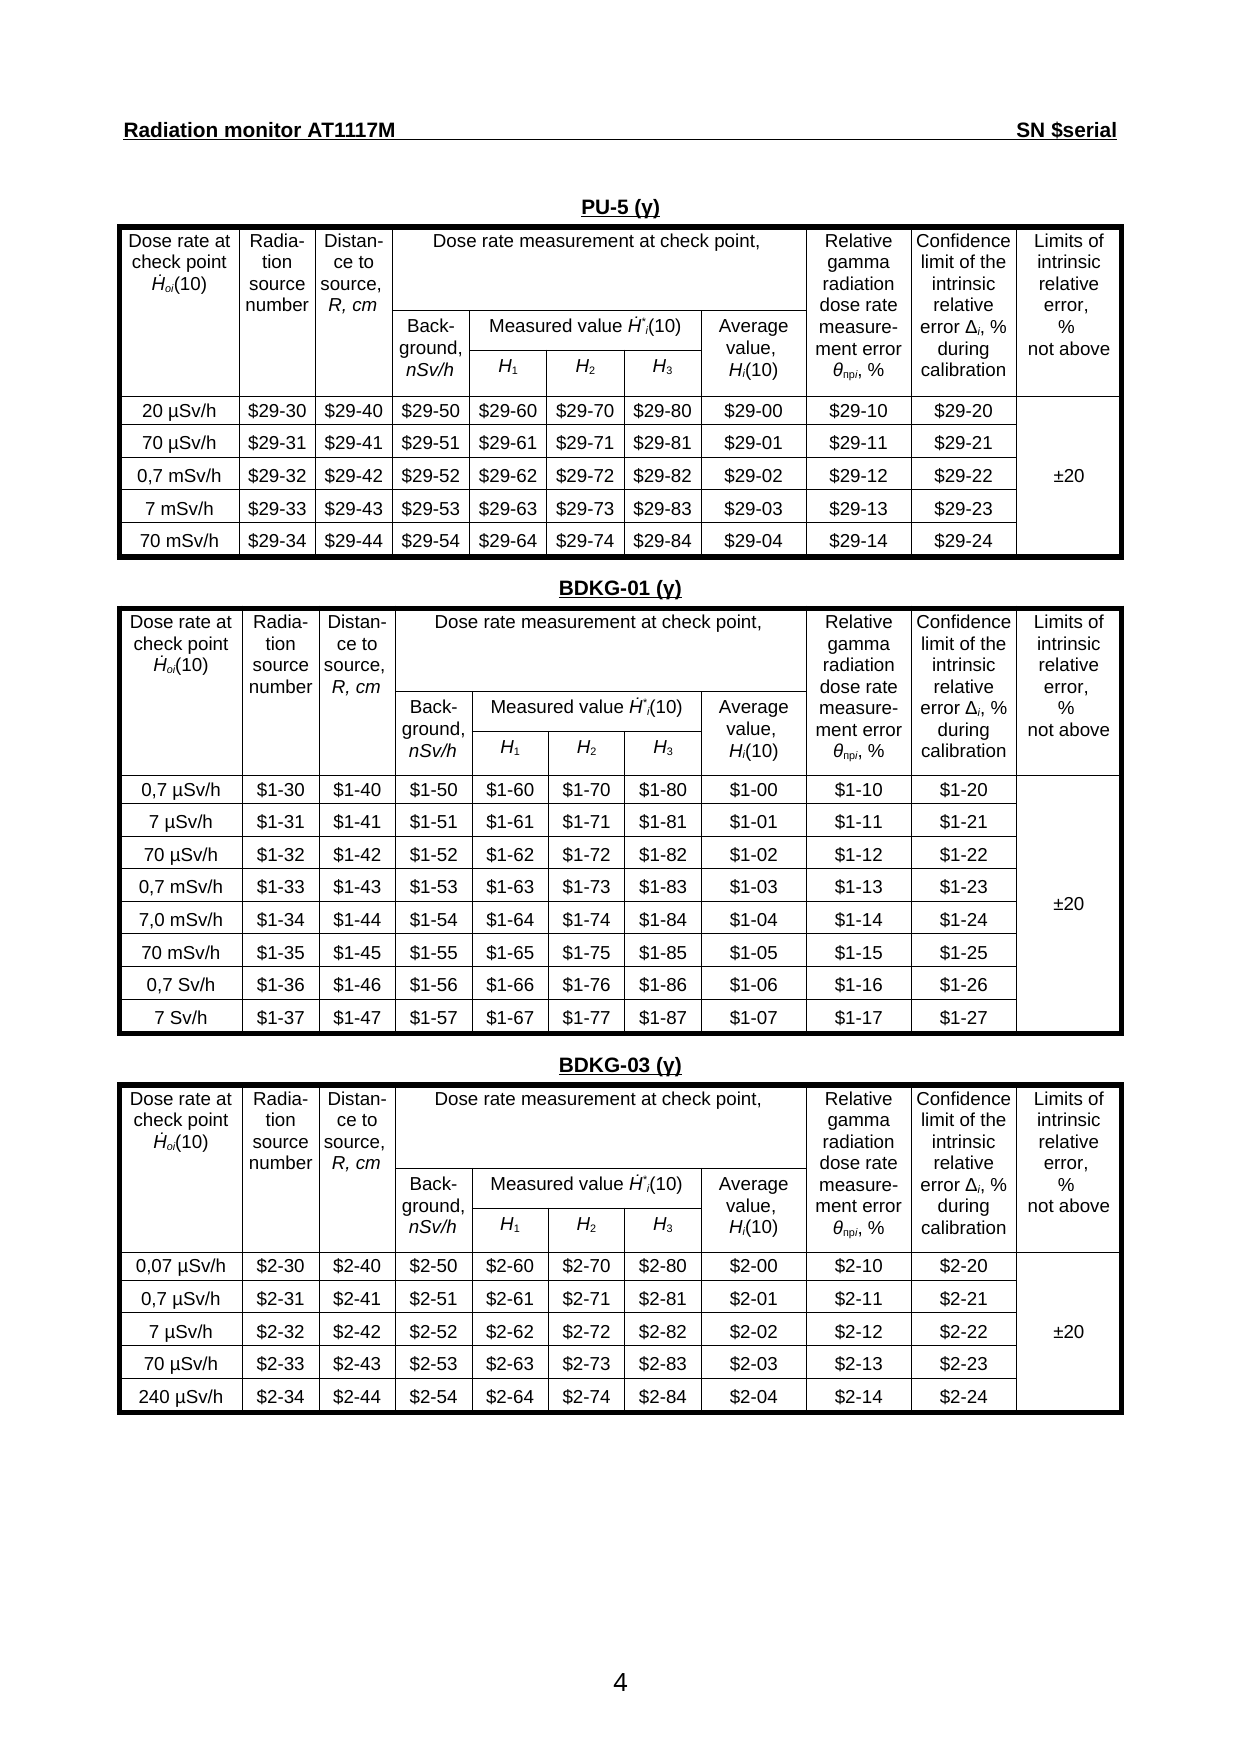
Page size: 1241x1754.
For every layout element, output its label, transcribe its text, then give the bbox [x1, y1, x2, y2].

table_cell $1-36 [243, 967, 319, 998]
table_cell $2-53 [396, 1346, 472, 1377]
table_cell $29-50 [393, 397, 469, 424]
table_cell Relative gamma radiation dose rate measure-ment error θпрi, % [807, 1088, 911, 1252]
table_cell $1-74 [549, 902, 624, 933]
table_cell $2-04 [702, 1379, 806, 1410]
table_cell $1-25 [912, 934, 1016, 966]
table_cell $2-02 [702, 1313, 806, 1345]
table_cell Relative gamma radiation dose rate measure-ment error θпрi, % [807, 611, 911, 775]
table_cell H1 [473, 1209, 548, 1252]
table_cell $1-53 [396, 869, 472, 901]
table_cell 70 mSv/h [122, 523, 239, 554]
table_cell $2-64 [473, 1379, 548, 1410]
table_cell Relative gamma radiation dose rate measure-ment error θпрi, % [807, 230, 911, 396]
table_cell $1-61 [473, 804, 548, 836]
table_cell 0,07 µSv/h [122, 1253, 242, 1280]
table_cell $1-23 [912, 869, 1016, 901]
table_cell $1-80 [625, 776, 701, 803]
table_cell 0,7 mSv/h [122, 869, 242, 901]
table_cell $1-17 [807, 1000, 911, 1031]
table_cell $2-42 [320, 1313, 395, 1345]
table_cell 0,7 mSv/h [122, 458, 239, 489]
table_cell $1-12 [807, 837, 911, 868]
table_cell $1-42 [320, 837, 395, 868]
table_cell 7 µSv/h [122, 804, 242, 836]
table_cell $29-43 [316, 490, 392, 522]
table_cell $2-22 [912, 1313, 1016, 1345]
table_cell $2-80 [625, 1253, 701, 1280]
table_cell $2-21 [912, 1281, 1016, 1312]
table_cell $29-60 [470, 397, 546, 424]
table_cell $2-63 [473, 1346, 548, 1377]
table_cell $1-34 [243, 902, 319, 933]
table_cell $1-75 [549, 934, 624, 966]
table_cell $29-83 [625, 490, 701, 522]
table_cell $1-72 [549, 837, 624, 868]
table_cell $29-84 [625, 523, 701, 554]
table_cell $1-84 [625, 902, 701, 933]
table_cell $2-24 [912, 1379, 1016, 1410]
table_cell Measured value Ḣ*i(10) [470, 311, 701, 349]
table_cell $29-63 [470, 490, 546, 522]
table_cell Dose rate at check point Ḣoi(10) [122, 230, 239, 396]
table_cell $2-84 [625, 1379, 701, 1410]
table_cell $1-55 [396, 934, 472, 966]
table_cell $1-26 [912, 967, 1016, 998]
table_cell $1-47 [320, 1000, 395, 1031]
table_cell $29-71 [547, 425, 624, 457]
table_cell $1-52 [396, 837, 472, 868]
table_cell $2-83 [625, 1346, 701, 1377]
table_cell 70 µSv/h [122, 837, 242, 868]
table_cell $1-62 [473, 837, 548, 868]
table_cell $1-16 [807, 967, 911, 998]
table_cell $1-15 [807, 934, 911, 966]
table_cell $29-01 [702, 425, 806, 457]
table_header BDKG-01 (γ) [119, 560, 1121, 606]
table_cell $2-23 [912, 1346, 1016, 1377]
table_cell H1 [473, 732, 548, 775]
table_cell Back-ground, nSv/h [396, 1169, 472, 1252]
table_cell $2-31 [243, 1281, 319, 1312]
table_cell 70 mSv/h [122, 934, 242, 966]
table_cell $29-82 [625, 458, 701, 489]
table_cell $29-72 [547, 458, 624, 489]
table_cell $2-10 [807, 1253, 911, 1280]
table_cell Confidence limit of the intrinsic relative error Δi, % during calibration [912, 611, 1016, 775]
table_cell $1-63 [473, 869, 548, 901]
table_cell $29-73 [547, 490, 624, 522]
table_cell $1-20 [912, 776, 1016, 803]
table_cell $29-54 [393, 523, 469, 554]
table_cell $29-22 [912, 458, 1016, 489]
table_cell $29-32 [240, 458, 315, 489]
table_cell $2-51 [396, 1281, 472, 1312]
table_cell $1-00 [702, 776, 806, 803]
table_cell $29-42 [316, 458, 392, 489]
table_cell $1-45 [320, 934, 395, 966]
table_cell $1-02 [702, 837, 806, 868]
table_cell 7,0 mSv/h [122, 902, 242, 933]
table_cell Dose rate at check point Ḣoi(10) [122, 611, 242, 775]
table_cell Confidence limit of the intrinsic relative error Δi, % during calibration [912, 1088, 1016, 1252]
table_cell $2-71 [549, 1281, 624, 1312]
table_cell $29-23 [912, 490, 1016, 522]
table_cell $29-61 [470, 425, 546, 457]
table_cell $1-24 [912, 902, 1016, 933]
table_cell $1-06 [702, 967, 806, 998]
table_cell $2-52 [396, 1313, 472, 1345]
table_cell $1-04 [702, 902, 806, 933]
table_cell ±20 [1017, 1253, 1119, 1410]
table_cell H2 [549, 1209, 624, 1252]
table_cell $1-30 [243, 776, 319, 803]
table_cell $2-40 [320, 1253, 395, 1280]
table_cell $2-32 [243, 1313, 319, 1345]
table_cell $29-10 [807, 397, 911, 424]
table_cell Distan-ce to source, R, сm [320, 1088, 395, 1252]
table_cell $1-76 [549, 967, 624, 998]
table_cell $1-71 [549, 804, 624, 836]
table_cell Average value, Hi(10) [702, 311, 806, 396]
table_cell Dose rate at check point Ḣoi(10) [122, 1088, 242, 1252]
table_cell $1-07 [702, 1000, 806, 1031]
table_cell Back-ground, nSv/h [396, 692, 472, 775]
table_cell 240 µSv/h [122, 1379, 242, 1410]
table_cell Radia-tion source number [243, 611, 319, 775]
table_cell 70 µSv/h [122, 425, 239, 457]
table_header PU-5 (γ) [119, 179, 1122, 224]
table_cell $1-65 [473, 934, 548, 966]
table_cell $2-13 [807, 1346, 911, 1377]
table_cell $29-70 [547, 397, 624, 424]
table_cell Distan-ce to source, R, сm [320, 611, 395, 775]
table_cell $29-00 [702, 397, 806, 424]
table_cell $1-22 [912, 837, 1016, 868]
table_cell $29-24 [912, 523, 1016, 554]
table_cell $1-70 [549, 776, 624, 803]
table_cell $29-04 [702, 523, 806, 554]
table_cell $29-40 [316, 397, 392, 424]
table_cell $2-62 [473, 1313, 548, 1345]
table_cell $29-44 [316, 523, 392, 554]
table_cell H3 [625, 1209, 701, 1252]
table_cell $1-10 [807, 776, 911, 803]
table_cell 7 µSv/h [122, 1313, 242, 1345]
table_cell Confidence limit of the intrinsic relative error Δi, % during calibration [912, 230, 1016, 396]
table_cell $29-64 [470, 523, 546, 554]
table_cell $29-21 [912, 425, 1016, 457]
table_cell H2 [549, 732, 624, 775]
table_cell Limits of intrinsic relative error, % not above [1017, 1088, 1119, 1252]
table_cell $2-50 [396, 1253, 472, 1280]
table_cell Average value, Hi(10) [702, 692, 806, 775]
table_cell $2-82 [625, 1313, 701, 1345]
table_cell $2-74 [549, 1379, 624, 1410]
table_cell $1-41 [320, 804, 395, 836]
table_cell $1-05 [702, 934, 806, 966]
table_cell $29-52 [393, 458, 469, 489]
table_cell $2-43 [320, 1346, 395, 1377]
table_cell $1-83 [625, 869, 701, 901]
table_cell $1-51 [396, 804, 472, 836]
table_cell $2-72 [549, 1313, 624, 1345]
table_cell $29-74 [547, 523, 624, 554]
table_cell $29-80 [625, 397, 701, 424]
table_cell $1-31 [243, 804, 319, 836]
table_cell $1-11 [807, 804, 911, 836]
table_cell $2-44 [320, 1379, 395, 1410]
table_cell ±20 [1017, 776, 1119, 1031]
table_cell $1-33 [243, 869, 319, 901]
table_cell $2-20 [912, 1253, 1016, 1280]
table_cell $1-60 [473, 776, 548, 803]
table_cell Average value, Hi(10) [702, 1169, 806, 1252]
table_cell Back-ground, nSv/h [393, 311, 469, 396]
table_cell Dose rate measurement at check point, [393, 230, 806, 310]
table_cell $29-11 [807, 425, 911, 457]
table_cell $1-73 [549, 869, 624, 901]
table_cell Limits of intrinsic relative error, % not above [1017, 611, 1119, 775]
table_cell $2-03 [702, 1346, 806, 1377]
table_cell $1-46 [320, 967, 395, 998]
table_cell $2-60 [473, 1253, 548, 1280]
table_cell $2-61 [473, 1281, 548, 1312]
table_cell $29-03 [702, 490, 806, 522]
table_cell $1-57 [396, 1000, 472, 1031]
table_cell $29-51 [393, 425, 469, 457]
table_cell Measured value Ḣ*i(10) [473, 692, 701, 731]
table_cell 0,7 µSv/h [122, 1281, 242, 1312]
table_cell $1-82 [625, 837, 701, 868]
table_cell 20 µSv/h [122, 397, 239, 424]
table_cell $1-14 [807, 902, 911, 933]
table_cell 0,7 Sv/h [122, 967, 242, 998]
table_cell $1-77 [549, 1000, 624, 1031]
table_cell $29-53 [393, 490, 469, 522]
table_cell $1-86 [625, 967, 701, 998]
table_cell $1-66 [473, 967, 548, 998]
table_cell $2-30 [243, 1253, 319, 1280]
table_cell H2 [547, 351, 624, 396]
table_cell $29-14 [807, 523, 911, 554]
table_cell H3 [625, 351, 701, 396]
table_cell $1-27 [912, 1000, 1016, 1031]
table_cell Radia-tion source number [240, 230, 315, 396]
table_cell $29-81 [625, 425, 701, 457]
table_cell $1-87 [625, 1000, 701, 1031]
table_cell $2-70 [549, 1253, 624, 1280]
table_cell 7 mSv/h [122, 490, 239, 522]
table_cell $1-56 [396, 967, 472, 998]
table_cell $1-13 [807, 869, 911, 901]
table_cell $2-01 [702, 1281, 806, 1312]
table_cell $29-62 [470, 458, 546, 489]
table_cell H1 [470, 351, 546, 396]
table_cell Limits of intrinsic relative error, % not above [1017, 230, 1119, 396]
table_cell 7 Sv/h [122, 1000, 242, 1031]
table_cell $1-32 [243, 837, 319, 868]
table_cell $1-44 [320, 902, 395, 933]
table_cell $2-41 [320, 1281, 395, 1312]
table_cell $1-43 [320, 869, 395, 901]
table_cell $29-02 [702, 458, 806, 489]
table_cell $29-20 [912, 397, 1016, 424]
table_cell $1-85 [625, 934, 701, 966]
table_cell Radia-tion source number [243, 1088, 319, 1252]
table_cell $2-12 [807, 1313, 911, 1345]
table_cell $2-81 [625, 1281, 701, 1312]
table_cell $2-14 [807, 1379, 911, 1410]
table_cell Dose rate measurement at check point, [396, 1088, 806, 1168]
table_cell $29-12 [807, 458, 911, 489]
table_cell $2-00 [702, 1253, 806, 1280]
table_cell $1-21 [912, 804, 1016, 836]
table_cell $1-64 [473, 902, 548, 933]
table_cell Measured value Ḣ*i(10) [473, 1169, 701, 1207]
table_cell $2-54 [396, 1379, 472, 1410]
table_cell $29-31 [240, 425, 315, 457]
table_cell Dose rate measurement at check point, [396, 611, 806, 691]
table_cell 0,7 µSv/h [122, 776, 242, 803]
table_cell $1-35 [243, 934, 319, 966]
table_cell $1-01 [702, 804, 806, 836]
table_cell $1-50 [396, 776, 472, 803]
table_cell $29-33 [240, 490, 315, 522]
table_cell H3 [625, 732, 701, 775]
table_header BDKG-03 (γ) [119, 1036, 1121, 1082]
table_cell $1-81 [625, 804, 701, 836]
table_cell $1-67 [473, 1000, 548, 1031]
table_cell $1-54 [396, 902, 472, 933]
table_cell $2-33 [243, 1346, 319, 1377]
table_cell $2-34 [243, 1379, 319, 1410]
table_cell $1-37 [243, 1000, 319, 1031]
table_cell $1-40 [320, 776, 395, 803]
table_cell ±20 [1017, 397, 1119, 554]
table_cell $29-30 [240, 397, 315, 424]
table_cell $1-03 [702, 869, 806, 901]
table_cell $2-73 [549, 1346, 624, 1377]
table_cell $29-34 [240, 523, 315, 554]
table_cell 70 µSv/h [122, 1346, 242, 1377]
table_cell Distan-ce to source, R, сm [316, 230, 392, 396]
table_cell $29-41 [316, 425, 392, 457]
table_cell $29-13 [807, 490, 911, 522]
table_cell $2-11 [807, 1281, 911, 1312]
